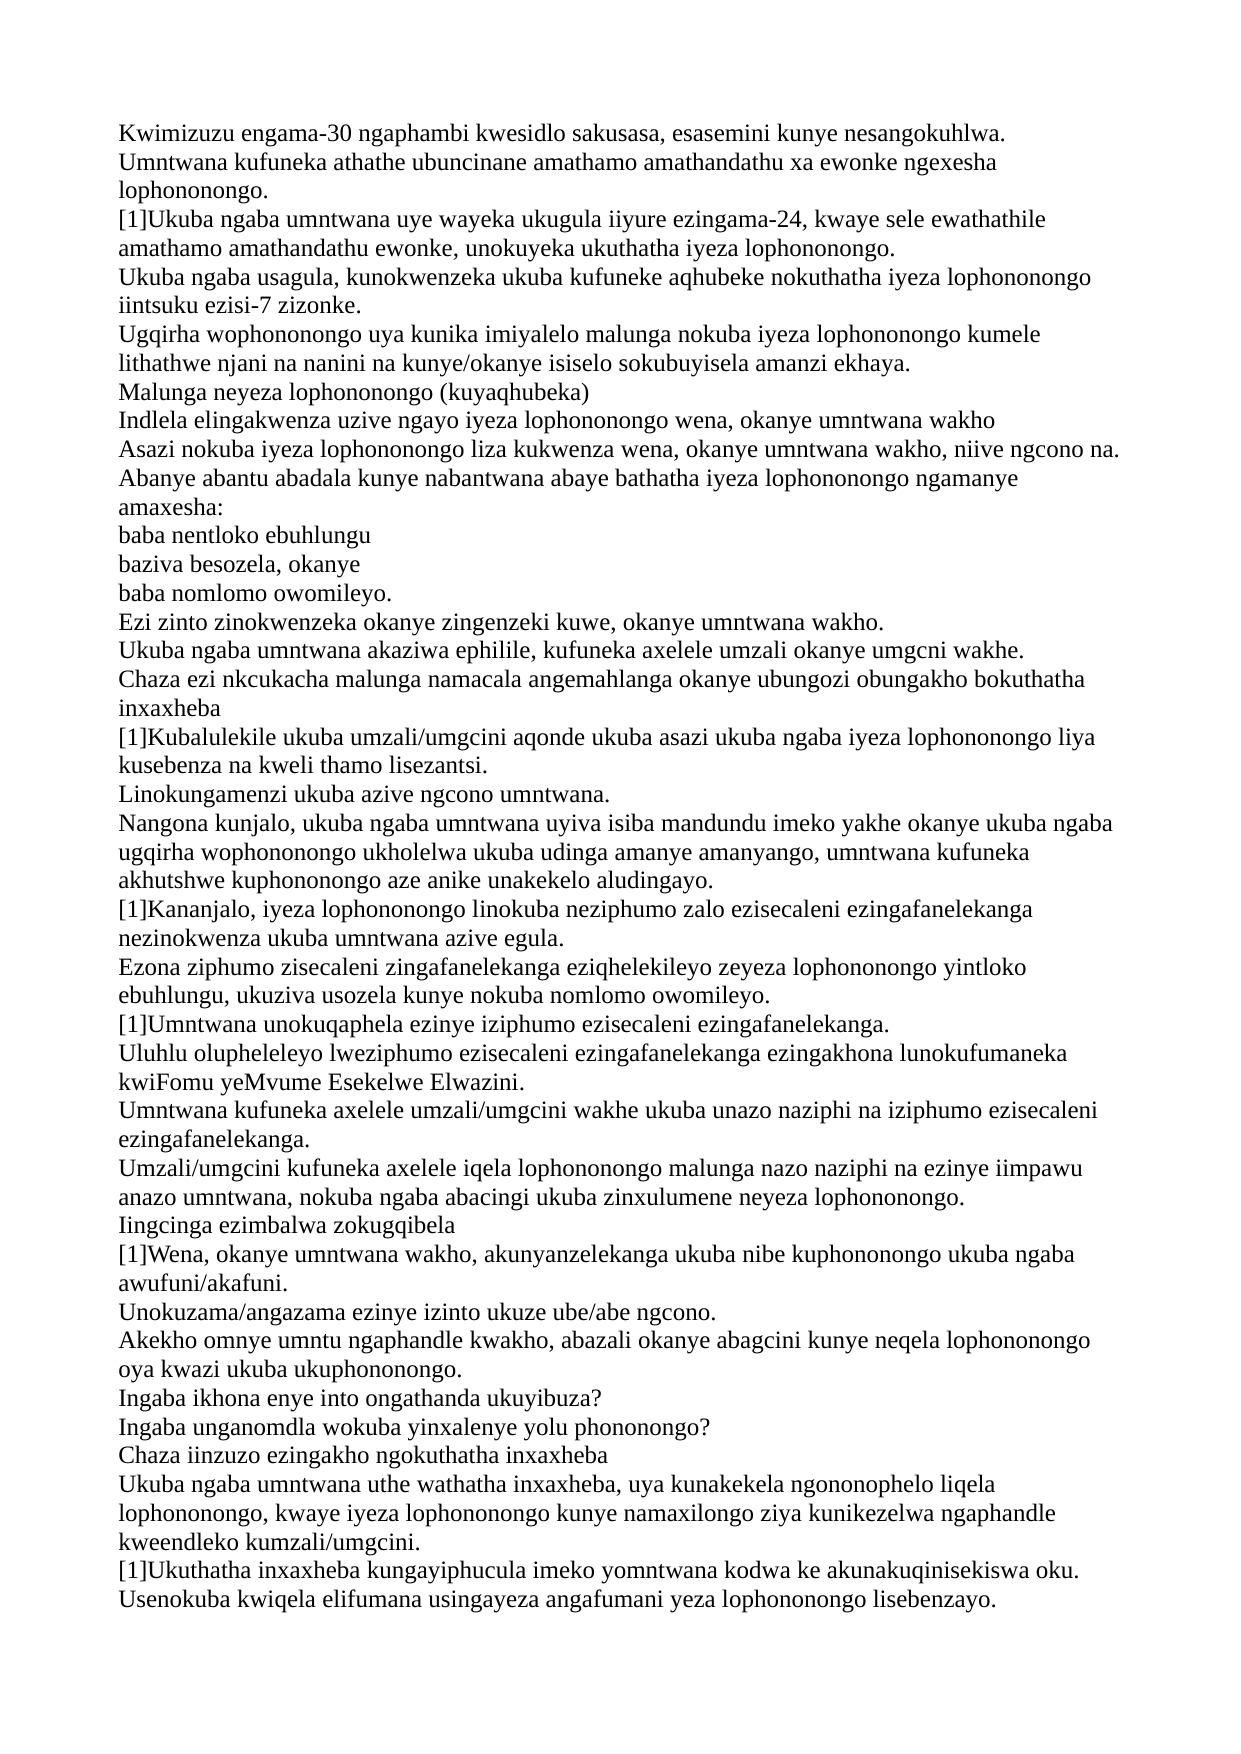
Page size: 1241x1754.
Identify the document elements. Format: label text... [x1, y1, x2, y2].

text Iingcinga ezimbalwa zokugqibela [118, 1211, 1122, 1239]
text Usenokuba kwiqela elifumana usingayeza angafumani yeza lophononongo lisebenzayo. [118, 1584, 1122, 1613]
text Uluhlu olupheleleyo lweziphumo ezisecaleni ezingafanelekanga ezingakhona lunokufumaneka kwiFomu yeMvume Esekelwe Elwazini. [118, 1038, 1122, 1096]
text Linokungamenzi ukuba azive ngcono umntwana. [118, 779, 1122, 808]
text Indlela elingakwenza uzive ngayo iyeza lophononongo wena, okanye umntwana wakho [118, 406, 1122, 434]
text baba nentloko ebuhlungu [118, 521, 1122, 549]
text [1]Ukuba ngaba umntwana uye wayeka ukugula iiyure ezingama-24, kwaye sele ewathathile amathamo amathandathu ewonke, unokuyeka ukuthatha iyeza lophononongo. [118, 204, 1122, 262]
text Chaza ezi nkcukacha malunga namacala angemahlanga okanye ubungozi obungakho bokuthatha inxaxheba [118, 664, 1122, 722]
text [1]Kananjalo, iyeza lophononongo linokuba neziphumo zalo ezisecaleni ezingafanelekanga nezinokwenza ukuba umntwana azive egula. [118, 894, 1122, 952]
text Chaza iinzuzo ezingakho ngokuthatha inxaxheba [118, 1441, 1122, 1469]
text Ukuba ngaba umntwana uthe wathatha inxaxheba, uya kunakekela ngononophelo liqela lophononongo, kwaye iyeza lophononongo kunye namaxilongo ziya kunikezelwa ngaphandle kweendleko kumzali/umgcini. [118, 1469, 1122, 1556]
text Ukuba ngaba usagula, kunokwenzeka ukuba kufuneke aqhubeke nokuthatha iyeza lophononongo iintsuku ezisi-7 zizonke. [118, 262, 1122, 319]
text Umntwana kufuneka athathe ubuncinane amathamo amathandathu xa ewonke ngexesha lophononongo. [118, 147, 1122, 204]
text Unokuzama/angazama ezinye izinto ukuze ube/abe ngcono. [118, 1297, 1122, 1326]
text Abanye abantu abadala kunye nabantwana abaye bathatha iyeza lophononongo ngamanye amaxesha: [118, 463, 1122, 521]
text Akekho omnye umntu ngaphandle kwakho, abazali okanye abagcini kunye neqela lophononongo oya kwazi ukuba ukuphononongo. [118, 1326, 1122, 1383]
text Umzali/umgcini kufuneka axelele iqela lophononongo malunga nazo naziphi na ezinye iimpawu anazo umntwana, nokuba ngaba abacingi ukuba zinxulumene neyeza lophononongo. [118, 1153, 1122, 1211]
text Ezona ziphumo zisecaleni zingafanelekanga eziqhelekileyo zeyeza lophononongo yintloko ebuhlungu, ukuziva usozela kunye nokuba nomlomo owomileyo. [118, 952, 1122, 1009]
text Kwimizuzu engama-30 ngaphambi kwesidlo sakusasa, esasemini kunye nesangokuhlwa. [118, 118, 1122, 147]
text Nangona kunjalo, ukuba ngaba umntwana uyiva isiba mandundu imeko yakhe okanye ukuba ngaba ugqirha wophononongo ukholelwa ukuba udinga amanye amanyango, umntwana kufuneka akhutshwe kuphononongo aze anike unakekelo aludingayo. [118, 808, 1122, 894]
text Umntwana kufuneka axelele umzali/umgcini wakhe ukuba unazo naziphi na iziphumo ezisecaleni ezingafanelekanga. [118, 1096, 1122, 1153]
text Ingaba unganomdla wokuba yinxalenye yolu phononongo? [118, 1412, 1122, 1441]
text Asazi nokuba iyeza lophononongo liza kukwenza wena, okanye umntwana wakho, niive ngcono na. [118, 434, 1122, 463]
text [1]Umntwana unokuqaphela ezinye iziphumo ezisecaleni ezingafanelekanga. [118, 1009, 1122, 1038]
text [1]Ukuthatha inxaxheba kungayiphucula imeko yomntwana kodwa ke akunakuqinisekiswa oku. [118, 1556, 1122, 1584]
text [1]Wena, okanye umntwana wakho, akunyanzelekanga ukuba nibe kuphononongo ukuba ngaba awufuni/akafuni. [118, 1239, 1122, 1297]
text Ukuba ngaba umntwana akaziwa ephilile, kufuneka axelele umzali okanye umgcni wakhe. [118, 636, 1122, 664]
text Malunga neyeza lophononongo (kuyaqhubeka) [118, 377, 1122, 406]
text Ingaba ikhona enye into ongathanda ukuyibuza? [118, 1383, 1122, 1412]
text Ugqirha wophononongo uya kunika imiyalelo malunga nokuba iyeza lophononongo kumele lithathwe njani na nanini na kunye/okanye isiselo sokubuyisela amanzi ekhaya. [118, 319, 1122, 377]
text Ezi zinto zinokwenzeka okanye zingenzeki kuwe, okanye umntwana wakho. [118, 607, 1122, 636]
text baba nomlomo owomileyo. [118, 578, 1122, 607]
text [1]Kubalulekile ukuba umzali/umgcini aqonde ukuba asazi ukuba ngaba iyeza lophononongo liya kusebenza na kweli thamo lisezantsi. [118, 722, 1122, 779]
text baziva besozela, okanye [118, 549, 1122, 578]
